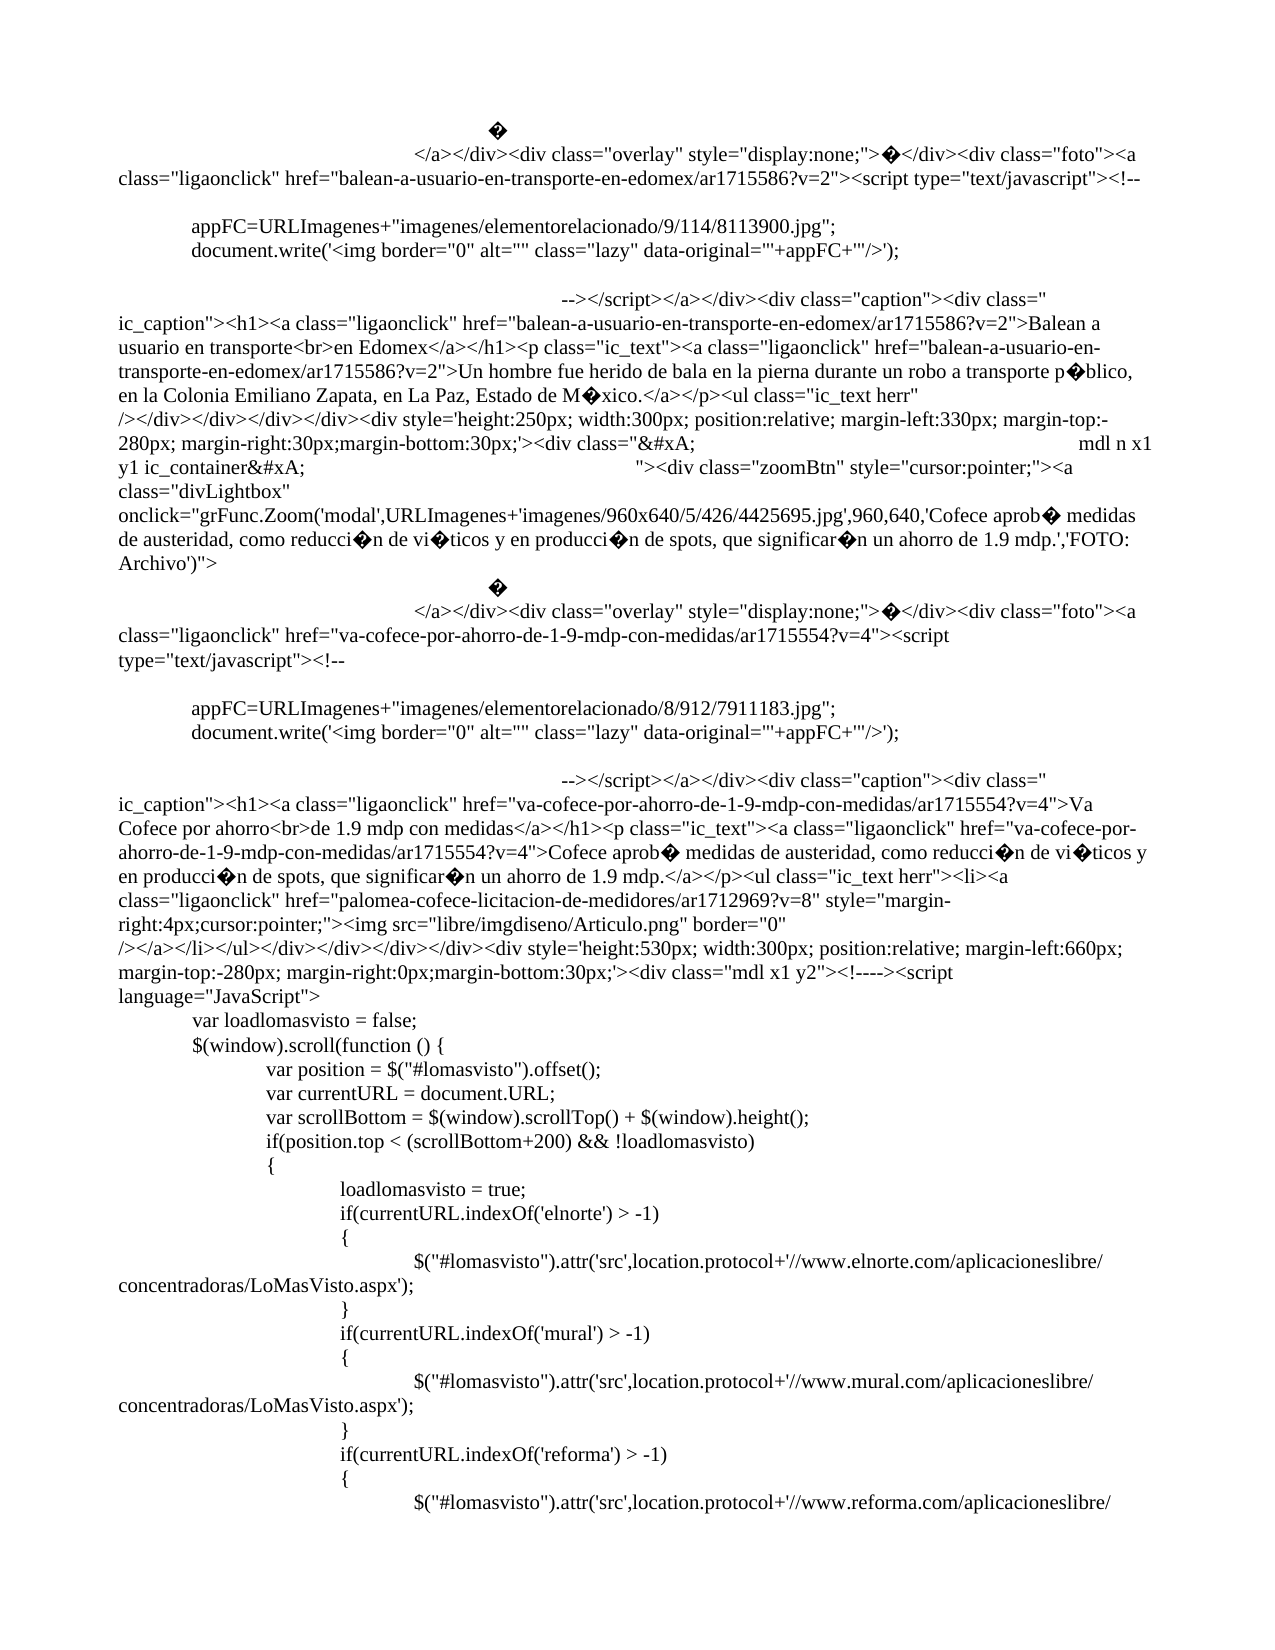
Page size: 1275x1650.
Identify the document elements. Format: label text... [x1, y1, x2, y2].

text var position = $("#lomasvisto").offset(); [118, 1057, 1157, 1081]
text { [118, 1345, 1157, 1369]
text $("#lomasvisto").attr('src',location.protocol+'//www.mural.com/aplicacioneslibre/concentradoras/LoMasVisto.aspx'); [118, 1369, 1157, 1417]
text $("#lomasvisto").attr('src',location.protocol+'//www.reforma.com/aplicacioneslibre/ [118, 1490, 1157, 1514]
text var loadlomasvisto = false; [118, 1008, 1157, 1032]
text --></script></a></div><div class="caption"><div class=" ic_caption"><h1><a class="ligaonclick" href="balean-a-usuario-en-transporte-en-edomex/ar1715586?v=2">Balean a usuario en transporte<br>en Edomex</a></h1><p class="ic_text"><a class="ligaonclick" href="balean-a-usuario-en-transporte-en-edomex/ar1715586?v=2">Un hombre fue herido de bala en la pierna durante un robo a transporte p�blico, en la Colonia Emiliano Zapata, en La Paz, Estado de M�xico.</a></p><ul class="ic_text herr" /></div></div></div></div><div style='height:250px; width:300px; position:relative; margin-left:330px; margin-top:-280px; margin-right:30px;margin-bottom:30px;'><div class="&#xA; mdl n x1 y1 ic_container&#xA; "><div class="zoomBtn" style="cursor:pointer;"><a class="divLightbox" onclick="grFunc.Zoom('modal',URLImagenes+'imagenes/960x640/5/426/4425695.jpg',960,640,'Cofece aprob� medidas de austeridad, como reducci�n de vi�ticos y en producci�n de spots, que significar�n un ahorro de 1.9 mdp.','FOTO: Archivo')"> [118, 287, 1157, 575]
text $("#lomasvisto").attr('src',location.protocol+'//www.elnorte.com/aplicacioneslibre/concentradoras/LoMasVisto.aspx'); [118, 1249, 1157, 1297]
text $(window).scroll(function () { [118, 1032, 1157, 1057]
text var scrollBottom = $(window).scrollTop() + $(window).height(); [118, 1105, 1157, 1129]
text if(position.top < (scrollBottom+200) && !loadlomasvisto) [118, 1129, 1157, 1153]
text { [118, 1153, 1157, 1177]
text var currentURL = document.URL; [118, 1081, 1157, 1105]
text </a></div><div class="overlay" style="display:none;">�</div><div class="foto"><a class="ligaonclick" href="va-cofece-por-ahorro-de-1-9-mdp-con-medidas/ar1715554?v=4"><script type="text/javascript"><!-- [118, 599, 1157, 672]
text --></script></a></div><div class="caption"><div class=" ic_caption"><h1><a class="ligaonclick" href="va-cofece-por-ahorro-de-1-9-mdp-con-medidas/ar1715554?v=4">Va Cofece por ahorro<br>de 1.9 mdp con medidas</a></h1><p class="ic_text"><a class="ligaonclick" href="va-cofece-por-ahorro-de-1-9-mdp-con-medidas/ar1715554?v=4">Cofece aprob� medidas de austeridad, como reducci�n de vi�ticos y en producci�n de spots, que significar�n un ahorro de 1.9 mdp.</a></p><ul class="ic_text herr"><li><a class="ligaonclick" href="palomea-cofece-licitacion-de-medidores/ar1712969?v=8" style="margin-right:4px;cursor:pointer;"><img src="libre/imgdiseno/Articulo.png" border="0" /></a></li></ul></div></div></div></div><div style='height:530px; width:300px; position:relative; margin-left:660px; margin-top:-280px; margin-right:0px;margin-bottom:30px;'><div class="mdl x1 y2"><!----><script language="JavaScript"> [118, 768, 1157, 1008]
text if(currentURL.indexOf('reforma') > -1) [118, 1442, 1157, 1466]
text appFC=URLImagenes+"imagenes/elementorelacionado/8/912/7911183.jpg"; [118, 696, 1157, 720]
text { [118, 1225, 1157, 1249]
text loadlomasvisto = true; [118, 1177, 1157, 1201]
text } [118, 1297, 1157, 1321]
text � [118, 118, 1157, 142]
text </a></div><div class="overlay" style="display:none;">�</div><div class="foto"><a class="ligaonclick" href="balean-a-usuario-en-transporte-en-edomex/ar1715586?v=2"><script type="text/javascript"><!-- [118, 142, 1157, 190]
text { [118, 1466, 1157, 1490]
text document.write('<img border="0" alt="" class="lazy" data-original="'+appFC+'"/>'); [118, 238, 1157, 262]
text document.write('<img border="0" alt="" class="lazy" data-original="'+appFC+'"/>'); [118, 720, 1157, 744]
text � [118, 575, 1157, 599]
text if(currentURL.indexOf('mural') > -1) [118, 1321, 1157, 1345]
text if(currentURL.indexOf('elnorte') > -1) [118, 1201, 1157, 1225]
text appFC=URLImagenes+"imagenes/elementorelacionado/9/114/8113900.jpg"; [118, 214, 1157, 238]
text } [118, 1417, 1157, 1442]
